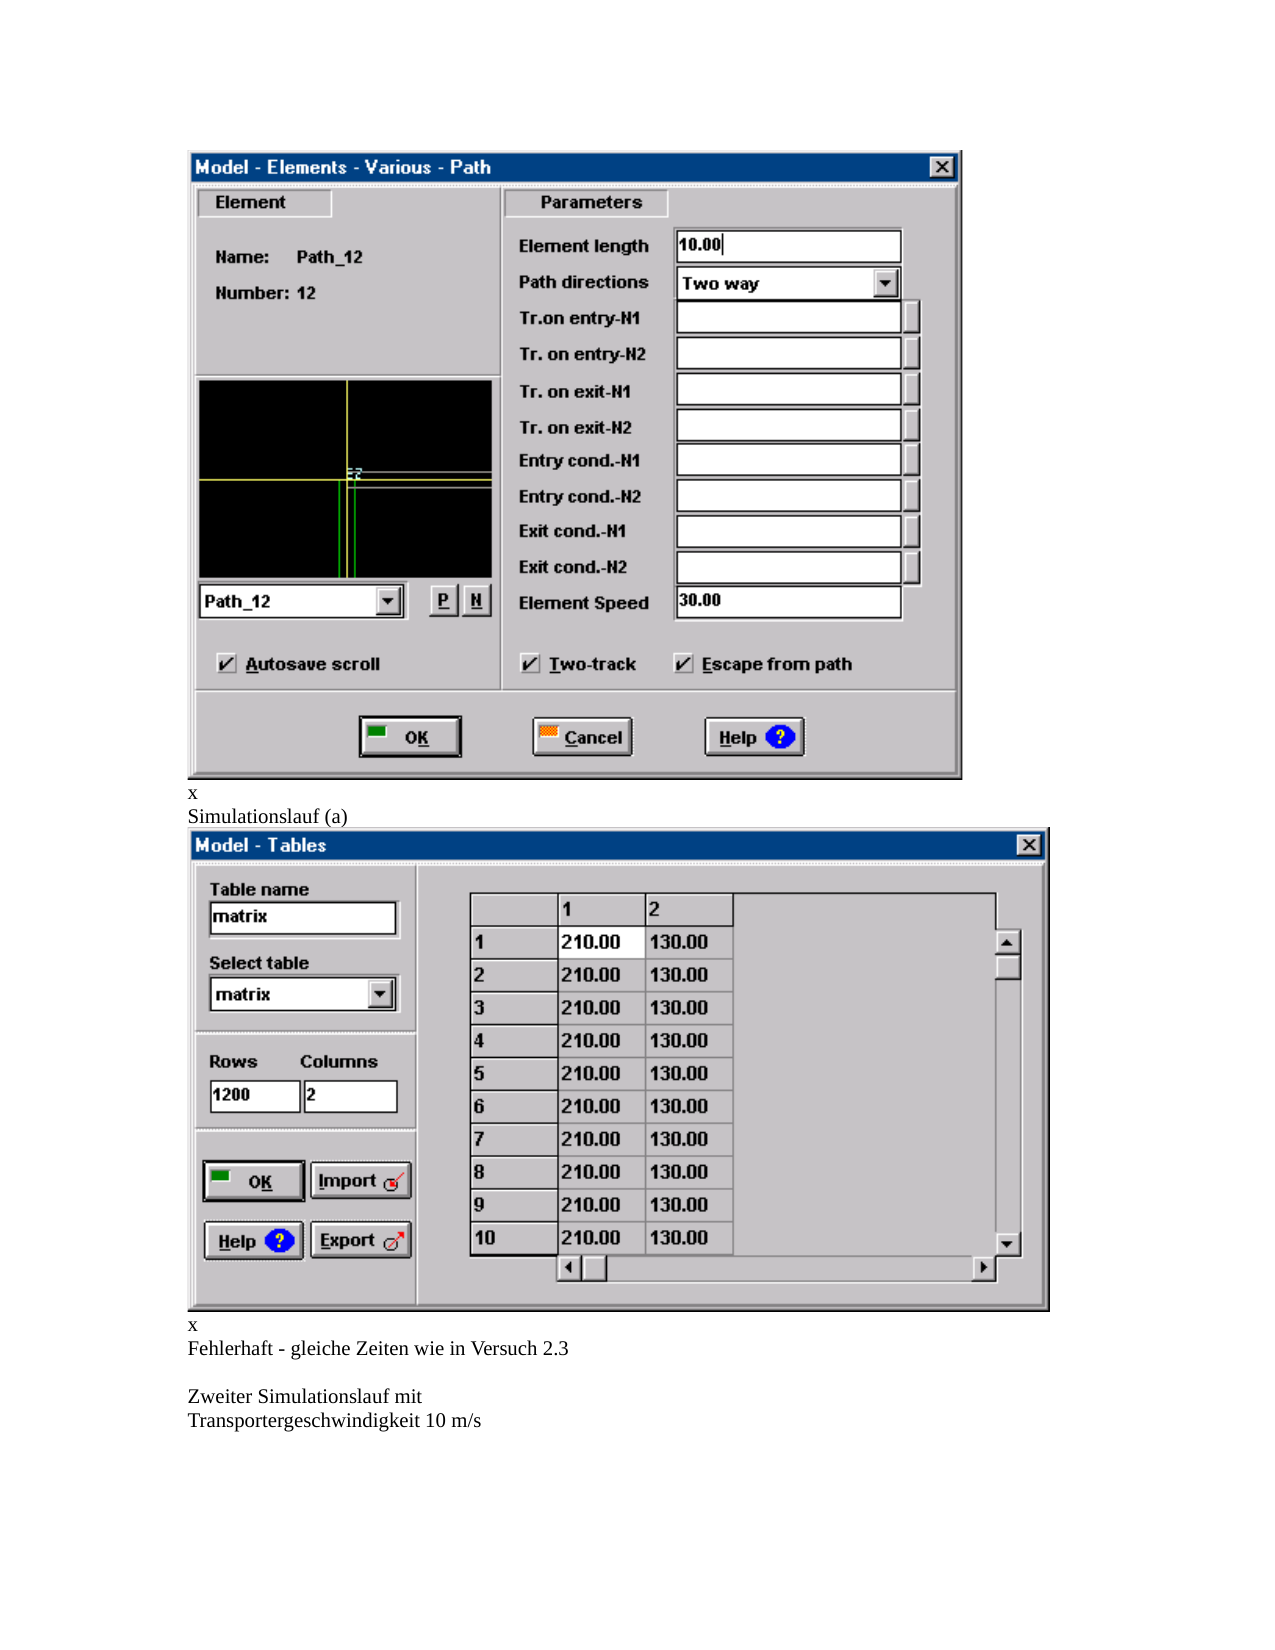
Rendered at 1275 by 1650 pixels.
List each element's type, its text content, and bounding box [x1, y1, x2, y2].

text Zweiter Simulationslauf mit [187, 1384, 1087, 1408]
text Fehlerhaft - gleiche Zeiten wie in Versuch 2.3 [187, 1336, 1087, 1360]
text Simulationslauf (a) [187, 804, 1087, 828]
text x [187, 779, 1087, 804]
text Transportergeschwindigkeit 10 m/s [187, 1408, 1087, 1432]
text x [187, 1312, 1087, 1336]
